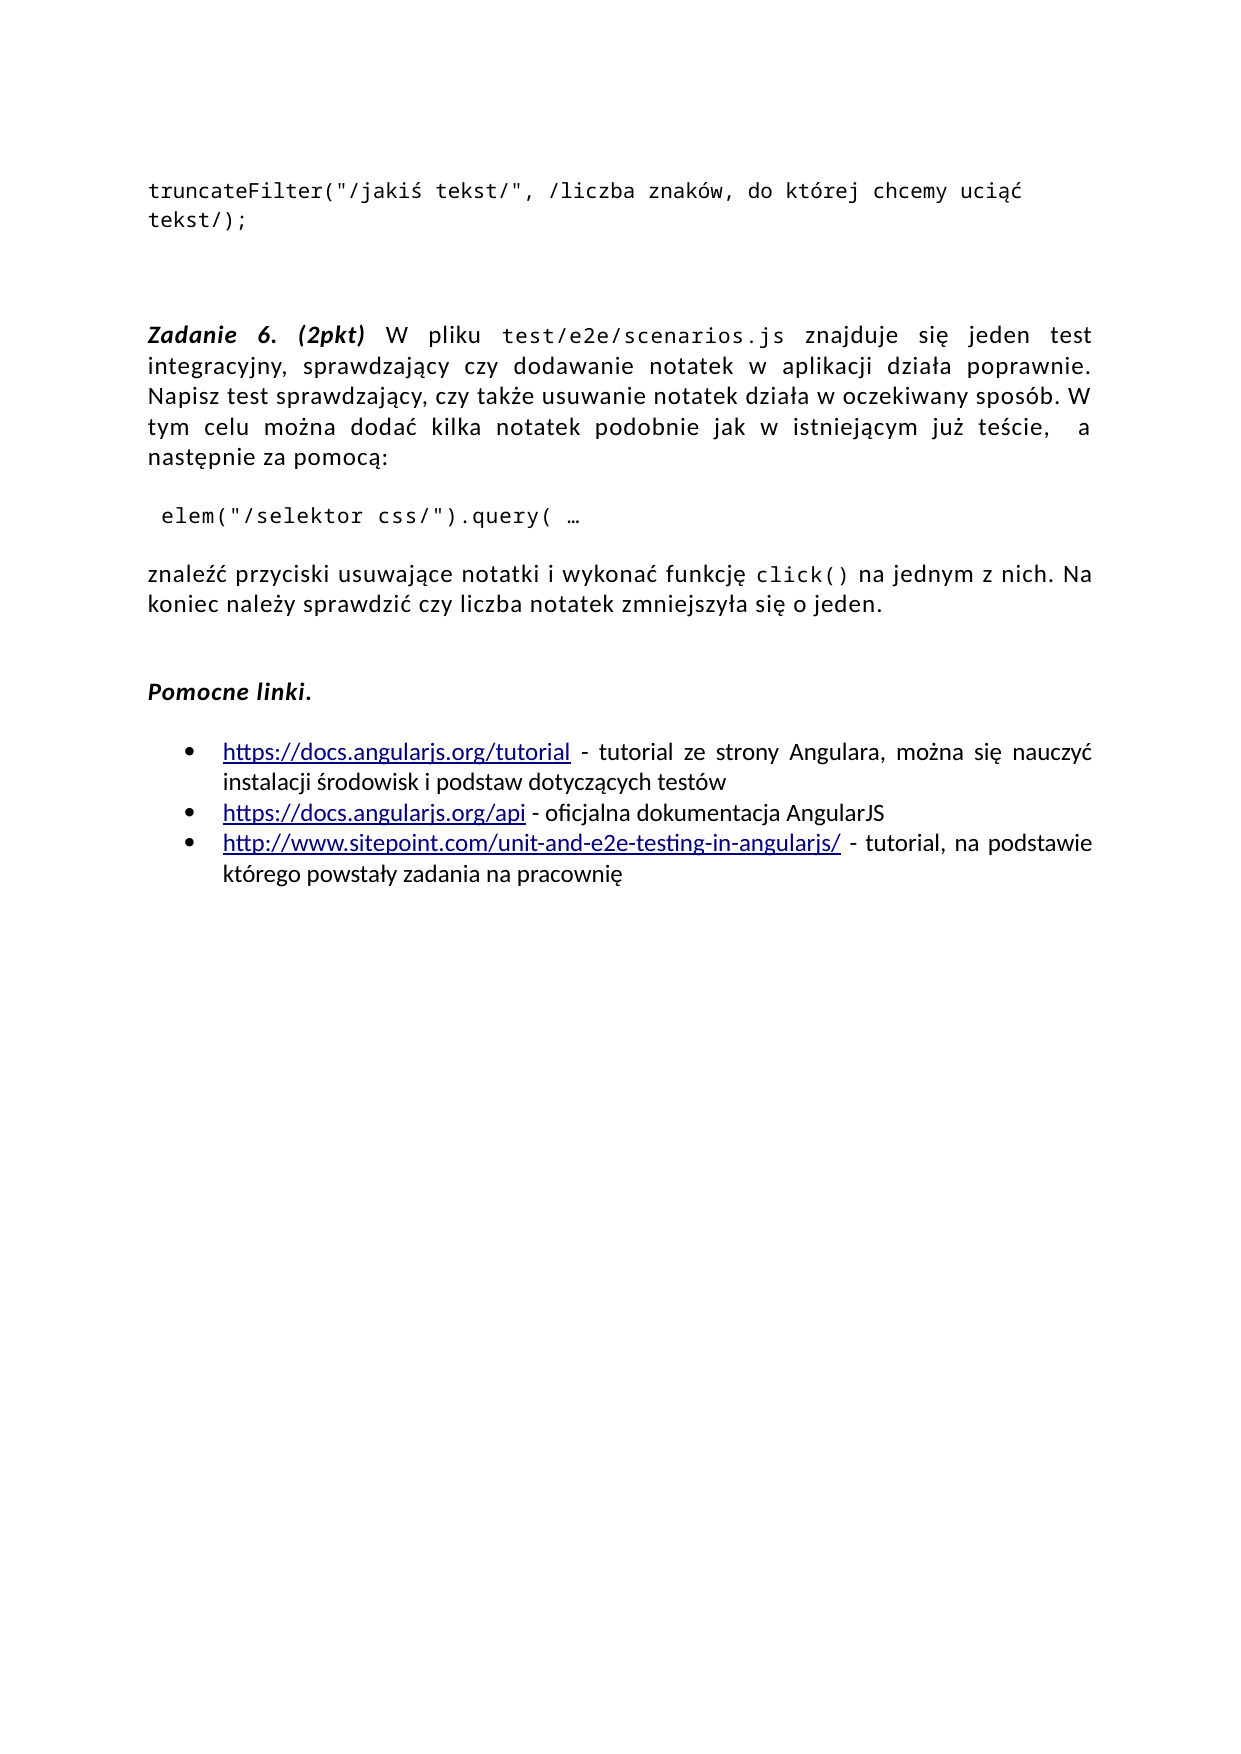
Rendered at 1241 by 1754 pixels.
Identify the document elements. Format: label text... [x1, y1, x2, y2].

list https://docs.angularjs.org/tutorial - tutorial ze strony Angulara, można się nauczyć instalacji środowisk i podstaw dotyczących testów [185, 736, 1093, 797]
text Zadanie 6. (2pkt) W pliku test/e2e/scenarios.js znajduje się jeden test integracyjny, sprawdzający czy dodawanie notatek w aplikacji działa poprawnie. Napisz test sprawdzający, czy także usuwanie notatek działa w oczekiwany sposób. W tym celu można dodać kilka notatek podobnie jak w istniejącym już teście, a następnie za pomocą: [148, 319, 1093, 472]
list https://docs.angularjs.org/api - oficjalna dokumentacja AngularJS [185, 797, 1093, 827]
text Pomocne linki. [148, 677, 1093, 707]
text elem("/selektor css/").query( … [148, 501, 1093, 529]
text znaleźć przyciski usuwające notatki i wykonać funkcję click() na jednym z nich. Na koniec należy sprawdzić czy liczba notatek zmniejszyła się o jeden. [148, 558, 1093, 619]
list http://www.sitepoint.com/unit-and-e2e-testing-in-angularjs/ - tutorial, na podstawie którego powstały zadania na pracownię [185, 827, 1093, 888]
text truncateFilter("/jakiś tekst/", /liczba znaków, do której chcemy uciąć tekst/); [148, 176, 1093, 233]
